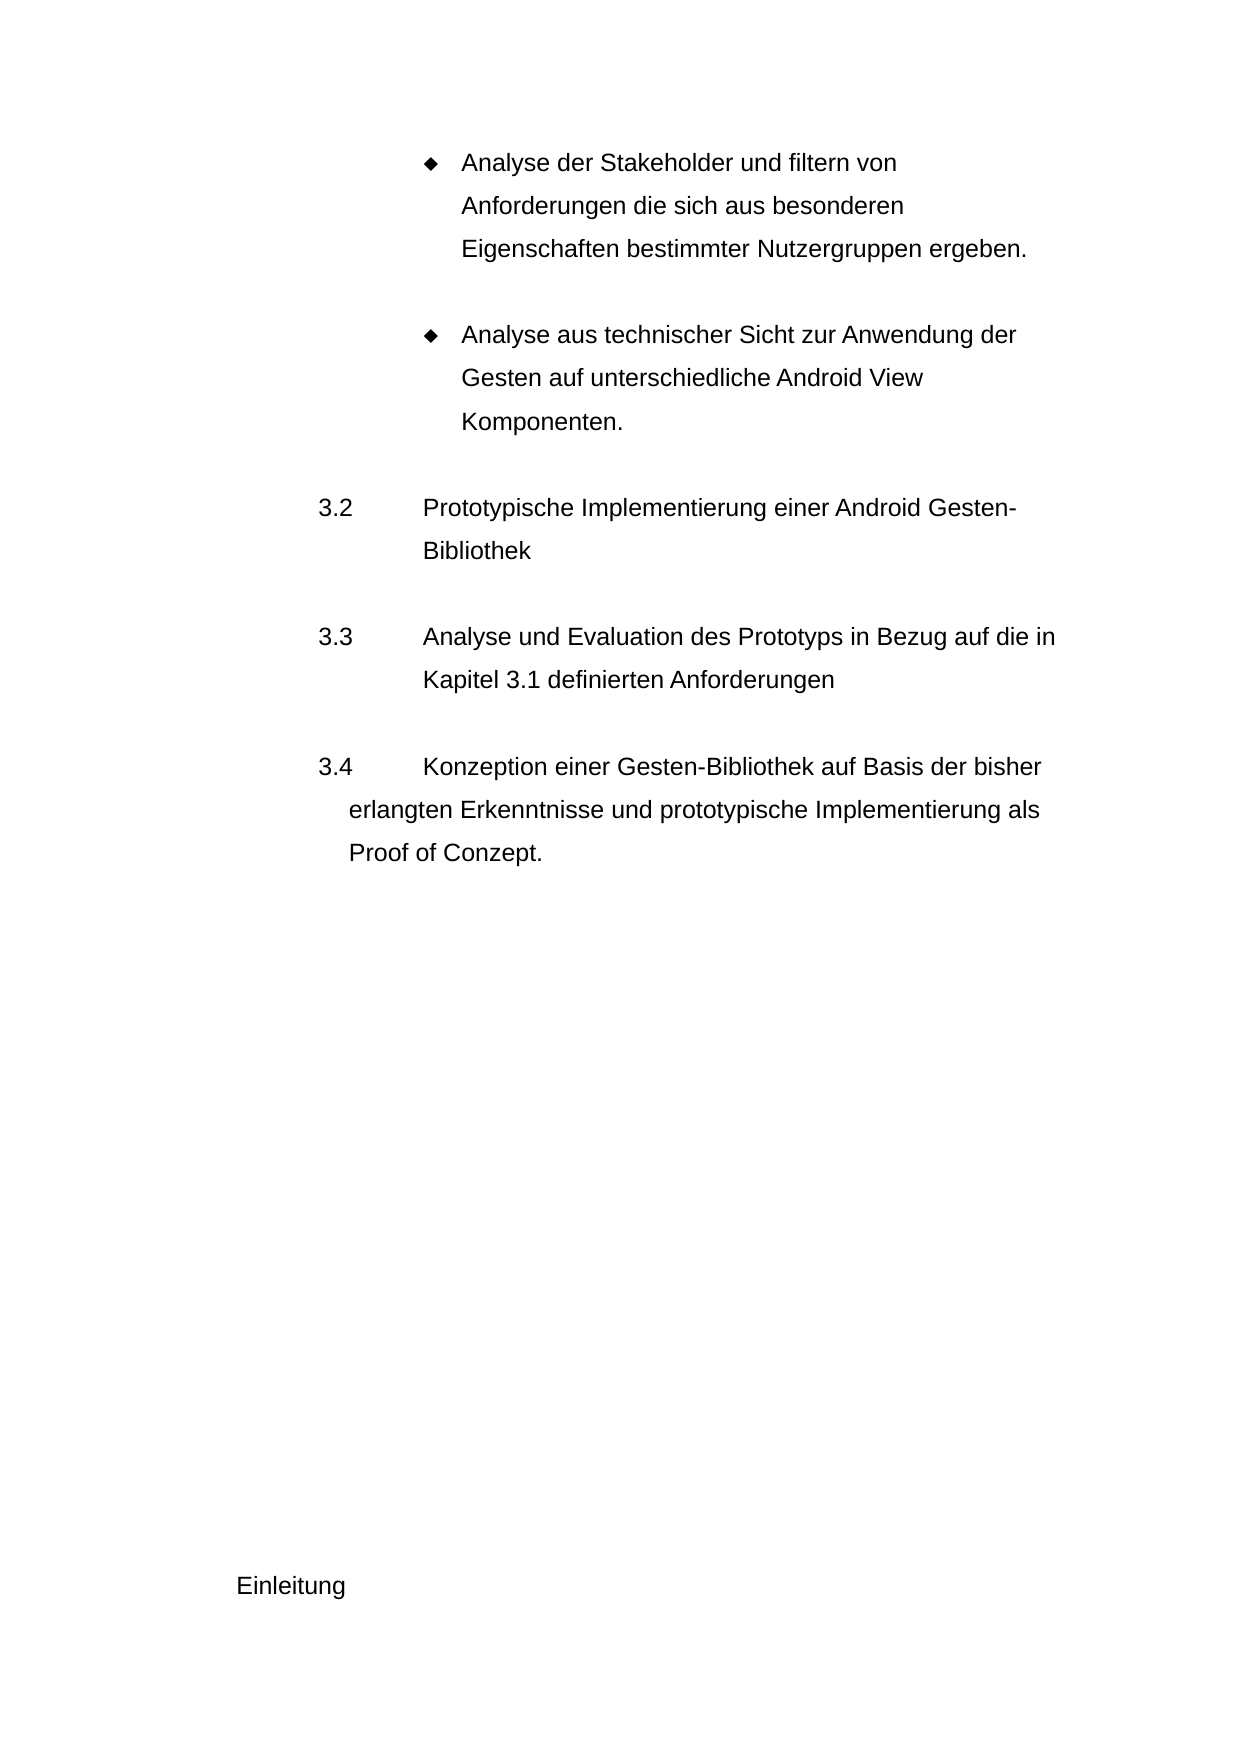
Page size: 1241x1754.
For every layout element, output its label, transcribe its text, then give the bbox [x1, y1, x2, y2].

list Konzeption einer Gesten-Bibliothek auf Basis der bisher erlangten Erkenntnisse und prototypische Implementierung als Proof of Conzept. [311, 752, 1063, 867]
list Analyse der Stakeholder und filtern von Anforderungen die sich aus besonderen Eigenschaften bestimmter Nutzergruppen ergeben. [424, 148, 1063, 263]
list Analyse und Evaluation des Prototyps in Bezug auf die in Kapitel 3.1 definierten Anforderungen [311, 622, 1063, 694]
list Prototypische Implementierung einer Android Gesten- Bibliothek [311, 493, 1063, 565]
list Analyse aus technischer Sicht zur Anwendung der Gesten auf unterschiedliche Android View Komponenten. [424, 320, 1063, 435]
text Einleitung [236, 1571, 1063, 1600]
